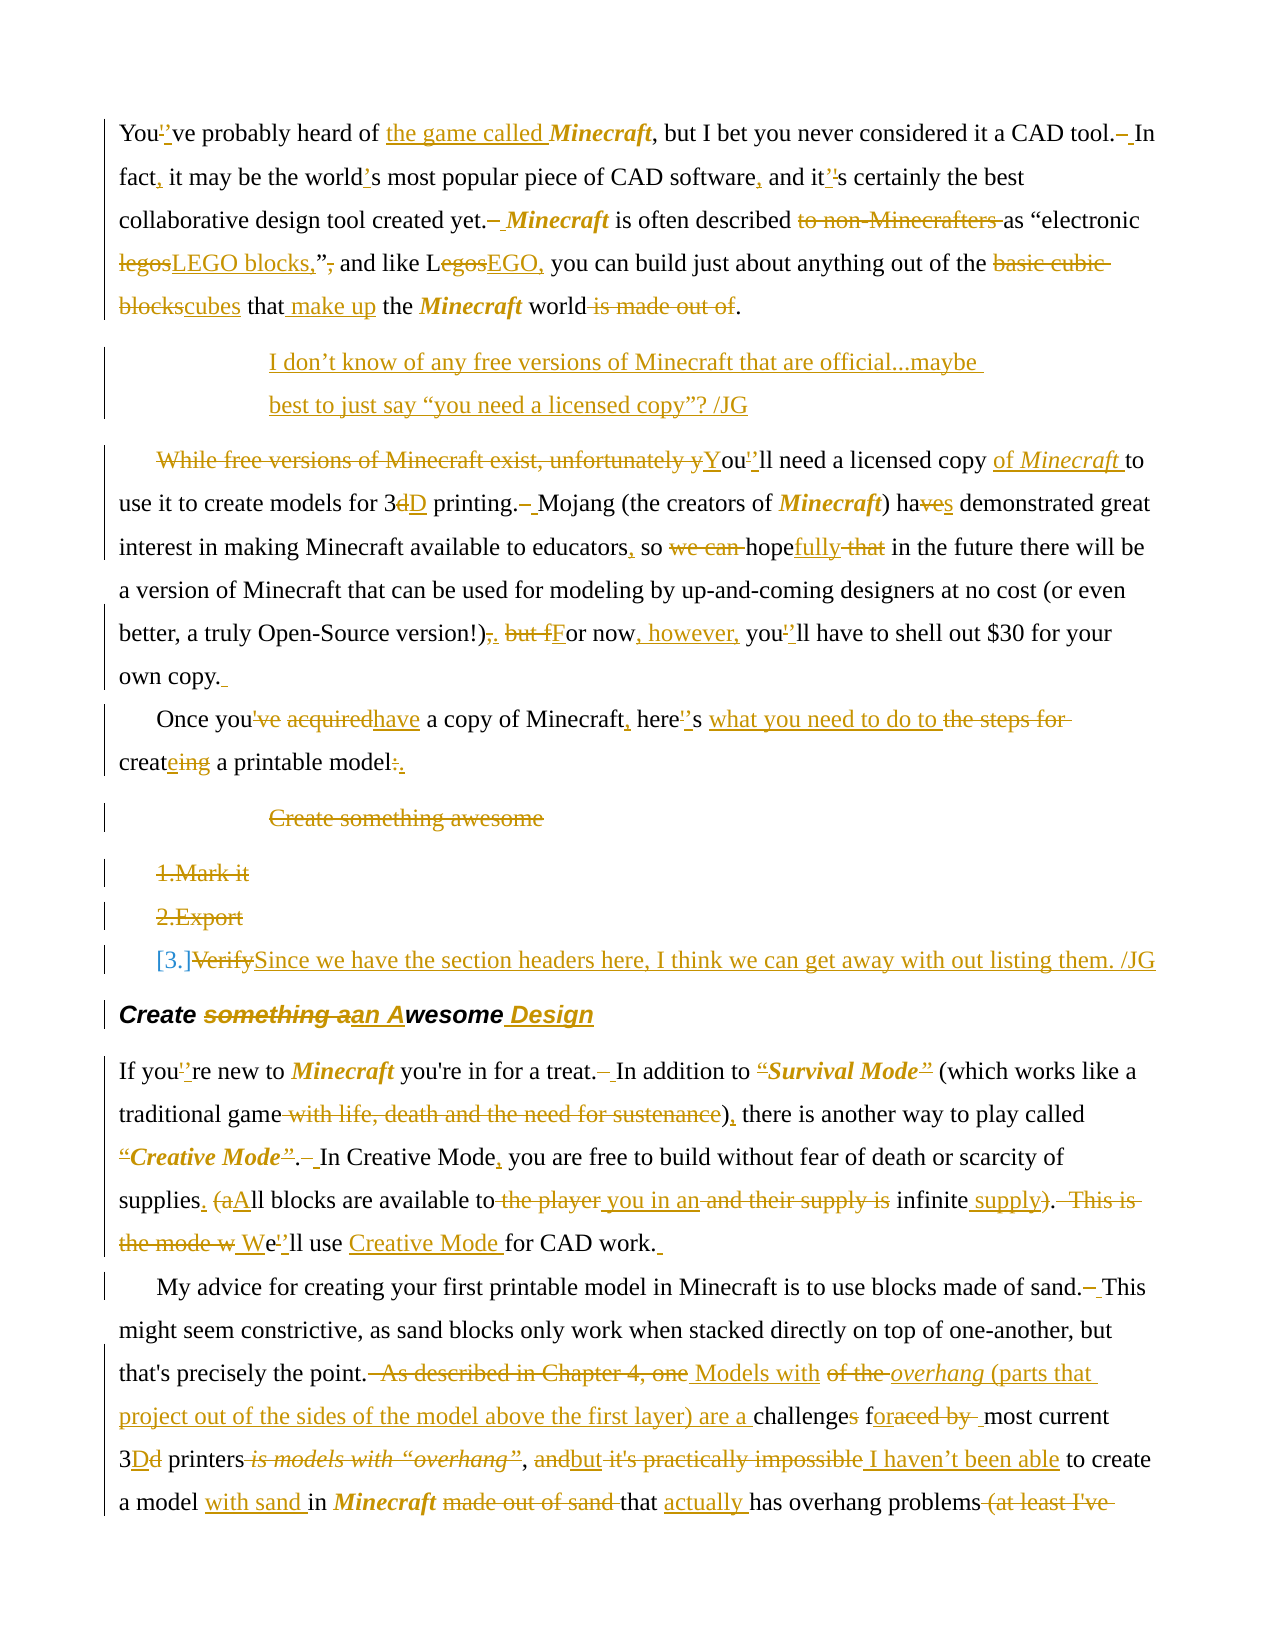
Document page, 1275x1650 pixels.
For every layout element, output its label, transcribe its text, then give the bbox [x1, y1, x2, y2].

text My advice for creating your first printable model in Minecraft is to use blocks made of sand. This might seem constrictive, as sand blocks only work when stacked directly on top of one-another, but that's precisely the point. Models with overhang (parts that project out of the sides of the model above the first layer) are a challenge for most current 3D printers, but I haven’t been able to create a model with sand in Minecraft that actually has overhang problems. Once you get the hang of what your printer is capable of, you can move on to blocks that allow more complex designs. [118, 1272, 1156, 1516]
text Create an Awesome Design [118, 1000, 1156, 1029]
text You’ll need a licensed copy of Minecraft to use it to create models for 3D printing. Mojang (the creators of Minecraft) has demonstrated great interest in making Minecraft available to educators, so hopefully in the future there will be a version of Minecraft that can be used for modeling by up-and-coming designers at no cost (or even better, a truly Open-Source version!). For now, however, you’ll have to shell out $30 for your own copy. Once you have a copy of Minecraft, here’s what you need to do to create a printable model. [118, 445, 1156, 776]
list Since we have the section headers here, I think we can get away with out listing them. /JG [268, 803, 1006, 832]
text You’ve probably heard of the game called Minecraft, but I bet you never considered it a CAD tool. In fact, it may be the world’s most popular piece of CAD software, and it’s certainly the best collaborative design tool created yet. Minecraft is often described as “electronic LEGO blocks,” and like LEGO, you can build just about anything out of the cubes that make up the Minecraft world. [118, 118, 1156, 320]
text I don’t know of any free versions of Minecraft that are official...maybe best to just say “you need a licensed copy”? /JG [268, 347, 1006, 418]
text If you’re new to Minecraft you're in for a treat. In addition to Survival Mode (which works like a traditional game), there is another way to play called Creative Mode. In Creative Mode, you are free to build without fear of death or scarcity of supplies. All blocks are available to you in an infinite supply. We’ll use Creative Mode for CAD work. [118, 1056, 1156, 1257]
